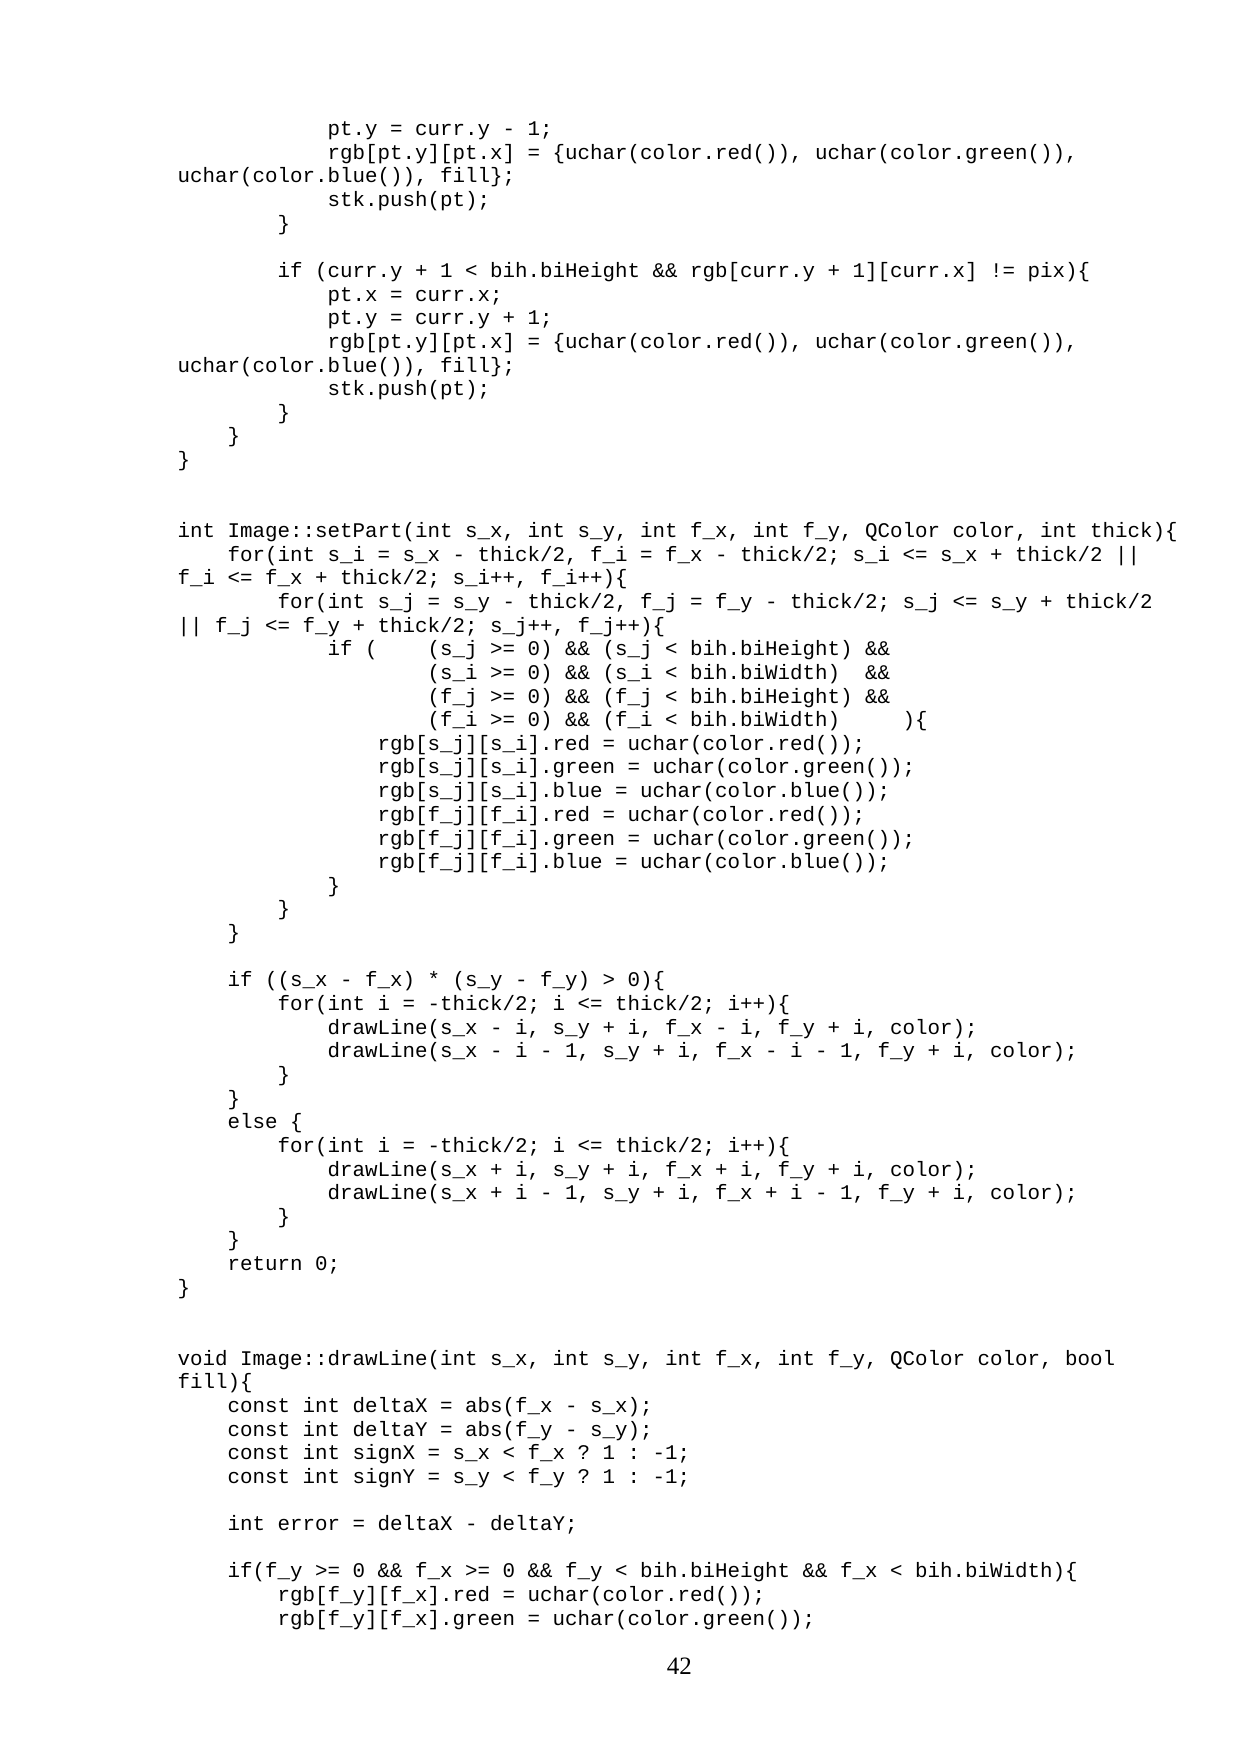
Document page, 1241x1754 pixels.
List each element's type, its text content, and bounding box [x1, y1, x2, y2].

text } [177, 426, 1181, 449]
text rgb[pt.y][pt.x] = {uchar(color.red()), uchar(color.green()), uchar(color.blue()), fill}; [177, 142, 1181, 189]
text rgb[f_j][f_i].red = uchar(color.red()); [177, 804, 1181, 827]
text const int signX = s_x < f_x ? 1 : -1; [177, 1442, 1181, 1466]
text } [177, 213, 1181, 236]
text drawLine(s_x + i - 1, s_y + i, f_x + i - 1, f_y + i, color); [177, 1182, 1181, 1206]
text else { [177, 1111, 1181, 1135]
text pt.y = curr.y - 1; [177, 118, 1181, 142]
text for(int s_i = s_x - thick/2, f_i = f_x - thick/2; s_i <= s_x + thick/2 || f_i <= f_x + thick/2; s_i++, f_i++){ [177, 544, 1181, 591]
text for(int s_j = s_y - thick/2, f_j = f_y - thick/2; s_j <= s_y + thick/2 || f_j <= f_y + thick/2; s_j++, f_j++){ [177, 591, 1181, 638]
text rgb[f_j][f_i].blue = uchar(color.blue()); [177, 851, 1181, 875]
text stk.push(pt); [177, 378, 1181, 402]
text drawLine(s_x - i - 1, s_y + i, f_x - i - 1, f_y + i, color); [177, 1040, 1181, 1064]
text pt.x = curr.x; [177, 284, 1181, 307]
text } [177, 402, 1181, 426]
text int Image::setPart(int s_x, int s_y, int f_x, int f_y, QColor color, int thick){ [177, 520, 1181, 544]
text for(int i = -thick/2; i <= thick/2; i++){ [177, 993, 1181, 1017]
text const int signY = s_y < f_y ? 1 : -1; [177, 1466, 1181, 1489]
text drawLine(s_x + i, s_y + i, f_x + i, f_y + i, color); [177, 1158, 1181, 1182]
text if (curr.y + 1 < bih.biHeight && rgb[curr.y + 1][curr.x] != pix){ [177, 260, 1181, 284]
text for(int i = -thick/2; i <= thick/2; i++){ [177, 1135, 1181, 1158]
text void Image::drawLine(int s_x, int s_y, int f_x, int f_y, QColor color, bool fill){ [177, 1348, 1181, 1395]
text } [177, 898, 1181, 922]
text } [177, 1206, 1181, 1229]
text if(f_y >= 0 && f_x >= 0 && f_y < bih.biHeight && f_x < bih.biWidth){ [177, 1561, 1181, 1584]
text rgb[s_j][s_i].red = uchar(color.red()); [177, 733, 1181, 757]
text stk.push(pt); [177, 189, 1181, 213]
text } [177, 449, 1181, 473]
text (f_i >= 0) && (f_i < bih.biWidth) ){ [177, 709, 1181, 733]
text (f_j >= 0) && (f_j < bih.biHeight) && [177, 686, 1181, 709]
text drawLine(s_x - i, s_y + i, f_x - i, f_y + i, color); [177, 1017, 1181, 1040]
text if ((s_x - f_x) * (s_y - f_y) > 0){ [177, 969, 1181, 993]
text } [177, 1277, 1181, 1300]
text if ( (s_j >= 0) && (s_j < bih.biHeight) && [177, 638, 1181, 662]
text rgb[s_j][s_i].blue = uchar(color.blue()); [177, 780, 1181, 804]
text int error = deltaX - deltaY; [177, 1513, 1181, 1537]
text } [177, 875, 1181, 898]
text } [177, 922, 1181, 946]
text } [177, 1229, 1181, 1253]
text rgb[f_y][f_x].green = uchar(color.green()); [177, 1608, 1181, 1631]
text (s_i >= 0) && (s_i < bih.biWidth) && [177, 662, 1181, 686]
text rgb[pt.y][pt.x] = {uchar(color.red()), uchar(color.green()), uchar(color.blue()), fill}; [177, 331, 1181, 378]
text rgb[f_j][f_i].green = uchar(color.green()); [177, 827, 1181, 851]
text } [177, 1088, 1181, 1111]
text const int deltaX = abs(f_x - s_x); [177, 1395, 1181, 1419]
text return 0; [177, 1253, 1181, 1277]
text pt.y = curr.y + 1; [177, 307, 1181, 331]
text rgb[s_j][s_i].green = uchar(color.green()); [177, 757, 1181, 780]
text rgb[f_y][f_x].red = uchar(color.red()); [177, 1584, 1181, 1608]
text const int deltaY = abs(f_y - s_y); [177, 1419, 1181, 1442]
text } [177, 1064, 1181, 1088]
